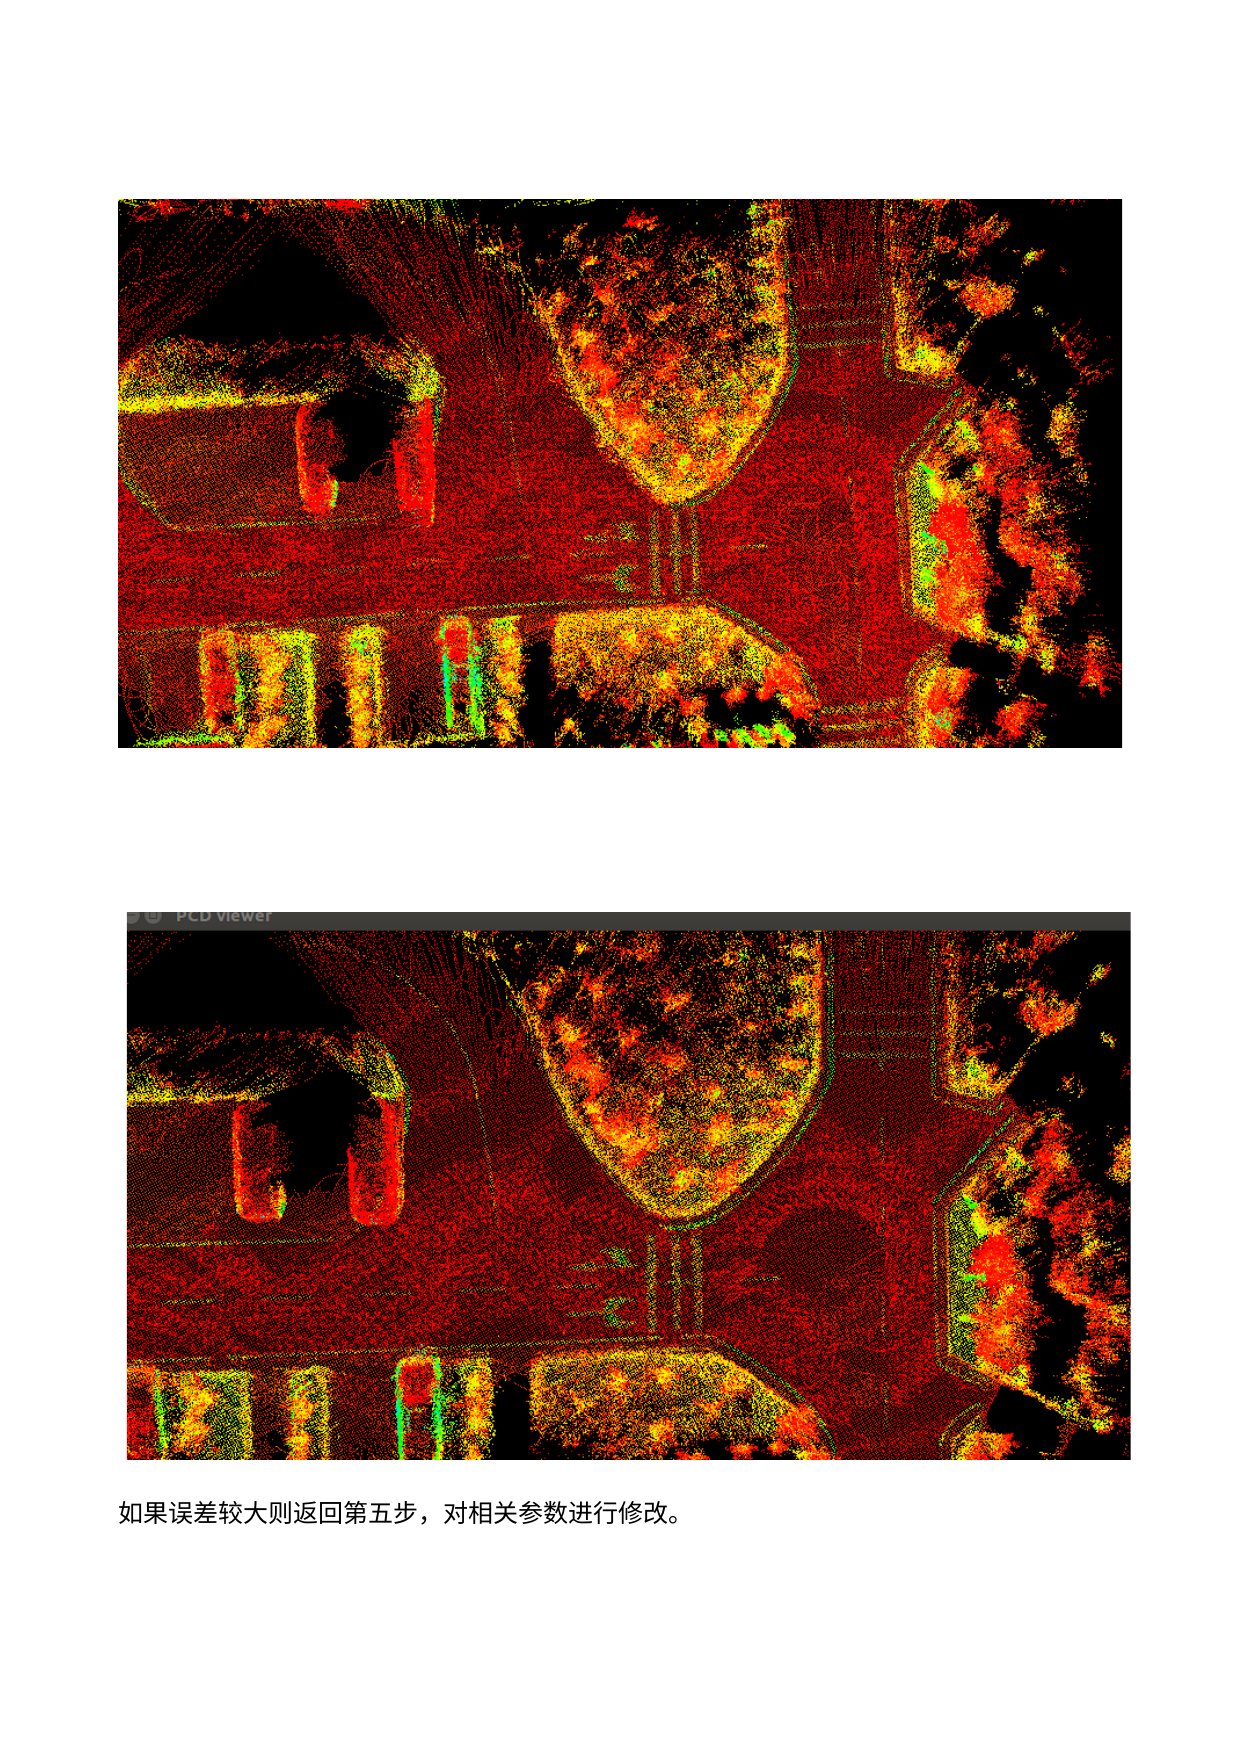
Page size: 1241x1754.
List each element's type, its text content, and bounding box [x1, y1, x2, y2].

text 如果误差较大则返回第五步，对相关参数进行修改。 [118, 1494, 1122, 1530]
picture [126, 912, 1131, 1460]
picture [118, 199, 1123, 748]
